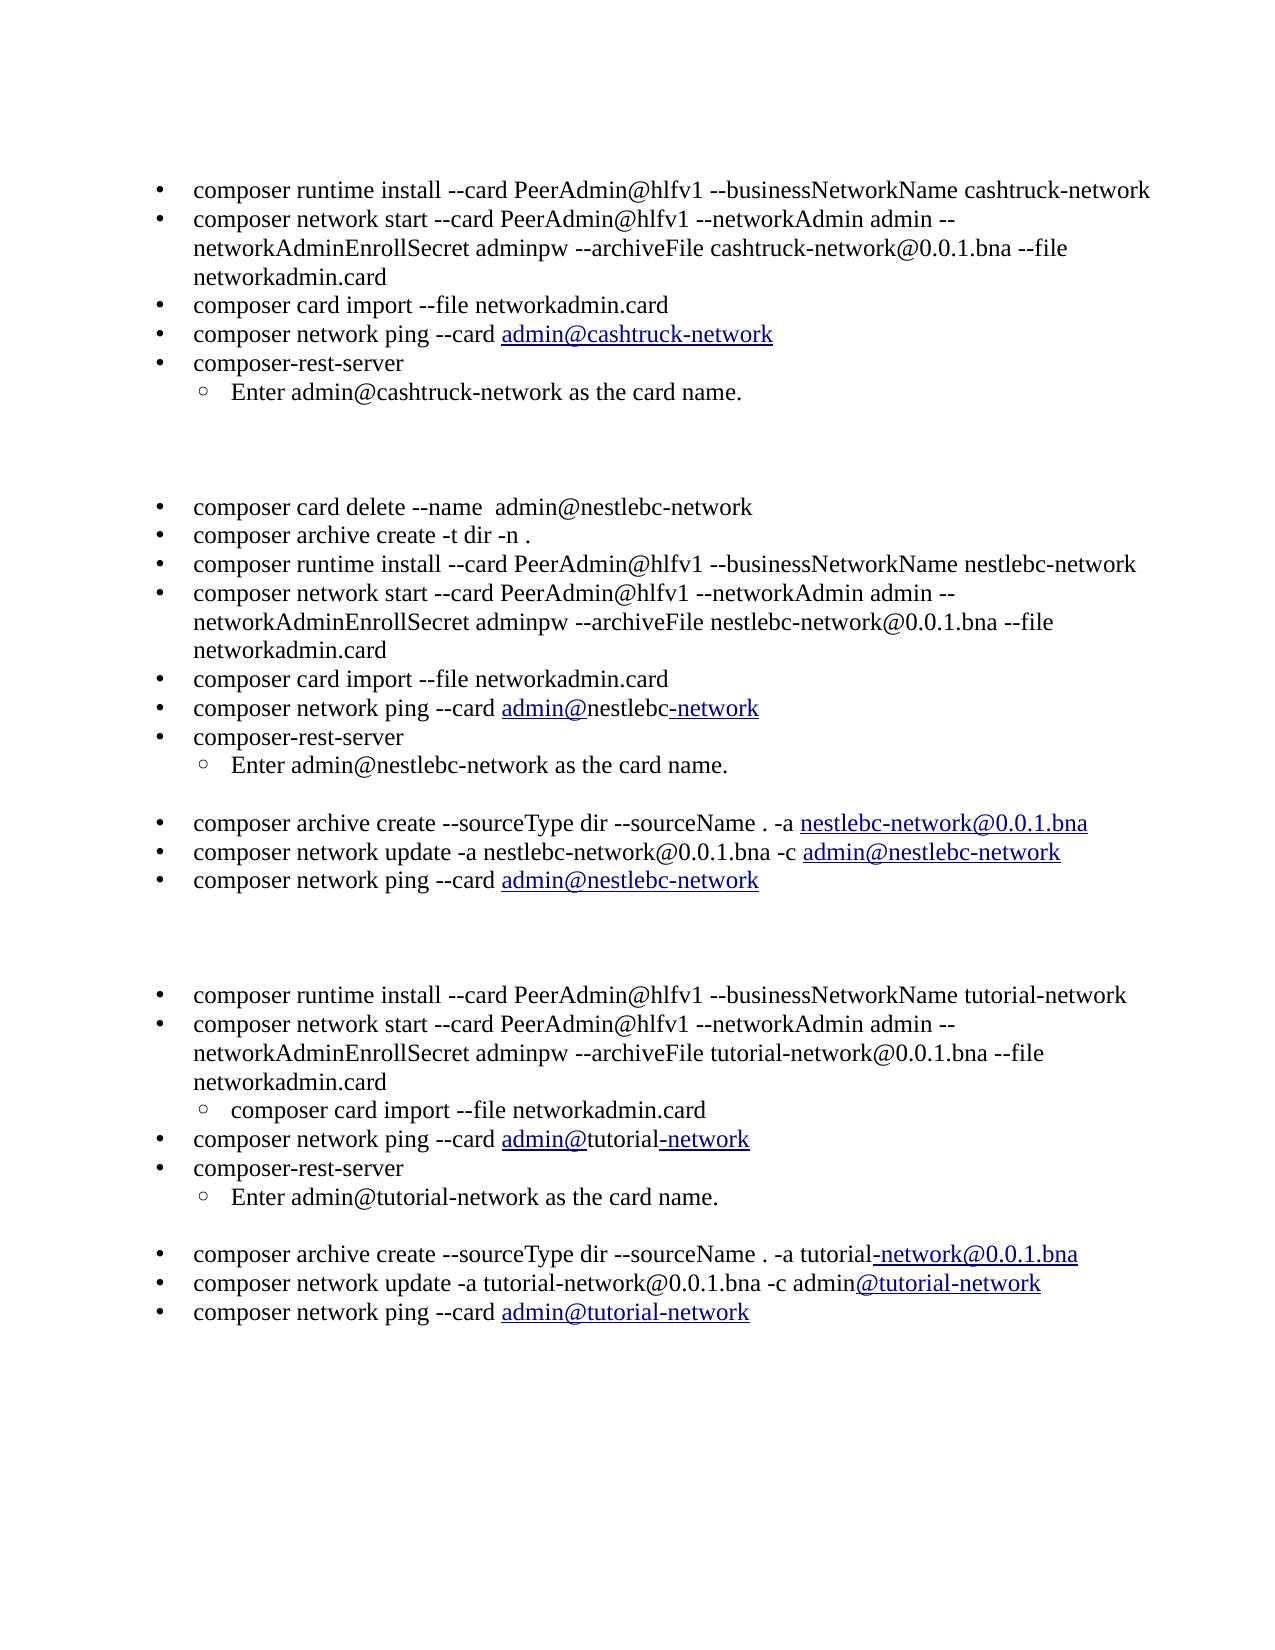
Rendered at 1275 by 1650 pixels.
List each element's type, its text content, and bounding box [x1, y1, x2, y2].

list Enter admin@cashtruck-network as the card name. [193, 377, 1157, 406]
list composer network update -a tutorial-network@0.0.1.bna -c admin@tutorial-network [156, 1268, 1157, 1297]
list composer network ping --card admin@tutorial-network [156, 1297, 1157, 1326]
list composer network start --card PeerAdmin@hlfv1 --networkAdmin admin --networkAdminEnrollSecret adminpw --archiveFile cashtruck-network@0.0.1.bna --file networkadmin.card [156, 204, 1157, 291]
list composer archive create --sourceType dir --sourceName . -a nestlebc-network@0.0.1.bna [156, 808, 1157, 837]
list composer-rest-server [156, 722, 1157, 751]
list composer-rest-server [156, 348, 1157, 377]
list Enter admin@tutorial-network as the card name. [193, 1182, 1157, 1211]
list composer card import --file networkadmin.card [156, 664, 1157, 693]
list composer network update -a nestlebc-network@0.0.1.bna -c admin@nestlebc-network [156, 837, 1157, 866]
list composer runtime install --card PeerAdmin@hlfv1 --businessNetworkName nestlebc-network [156, 549, 1157, 578]
list composer runtime install --card PeerAdmin@hlfv1 --businessNetworkName cashtruck-network [156, 176, 1157, 204]
list composer network start --card PeerAdmin@hlfv1 --networkAdmin admin --networkAdminEnrollSecret adminpw --archiveFile tutorial-network@0.0.1.bna --file networkadmin.card [156, 1009, 1157, 1096]
list composer network ping --card admin@nestlebc-network [156, 693, 1157, 722]
list Enter admin@nestlebc-network as the card name. [193, 751, 1157, 779]
list composer-rest-server [156, 1153, 1157, 1182]
list composer archive create -t dir -n . [156, 521, 1157, 549]
list composer card import --file networkadmin.card [156, 291, 1157, 319]
list composer archive create --sourceType dir --sourceName . -a tutorial-network@0.0.1.bna [156, 1239, 1157, 1268]
list composer network ping --card admin@cashtruck-network [156, 319, 1157, 348]
list composer card delete --name admin@nestlebc-network [156, 492, 1157, 521]
list composer network ping --card admin@nestlebc-network [156, 866, 1157, 894]
list composer card import --file networkadmin.card [193, 1096, 1157, 1124]
list composer runtime install --card PeerAdmin@hlfv1 --businessNetworkName tutorial-network [156, 981, 1157, 1009]
list composer network start --card PeerAdmin@hlfv1 --networkAdmin admin --networkAdminEnrollSecret adminpw --archiveFile nestlebc-network@0.0.1.bna --file networkadmin.card [156, 578, 1157, 664]
list composer network ping --card admin@tutorial-network [156, 1124, 1157, 1153]
